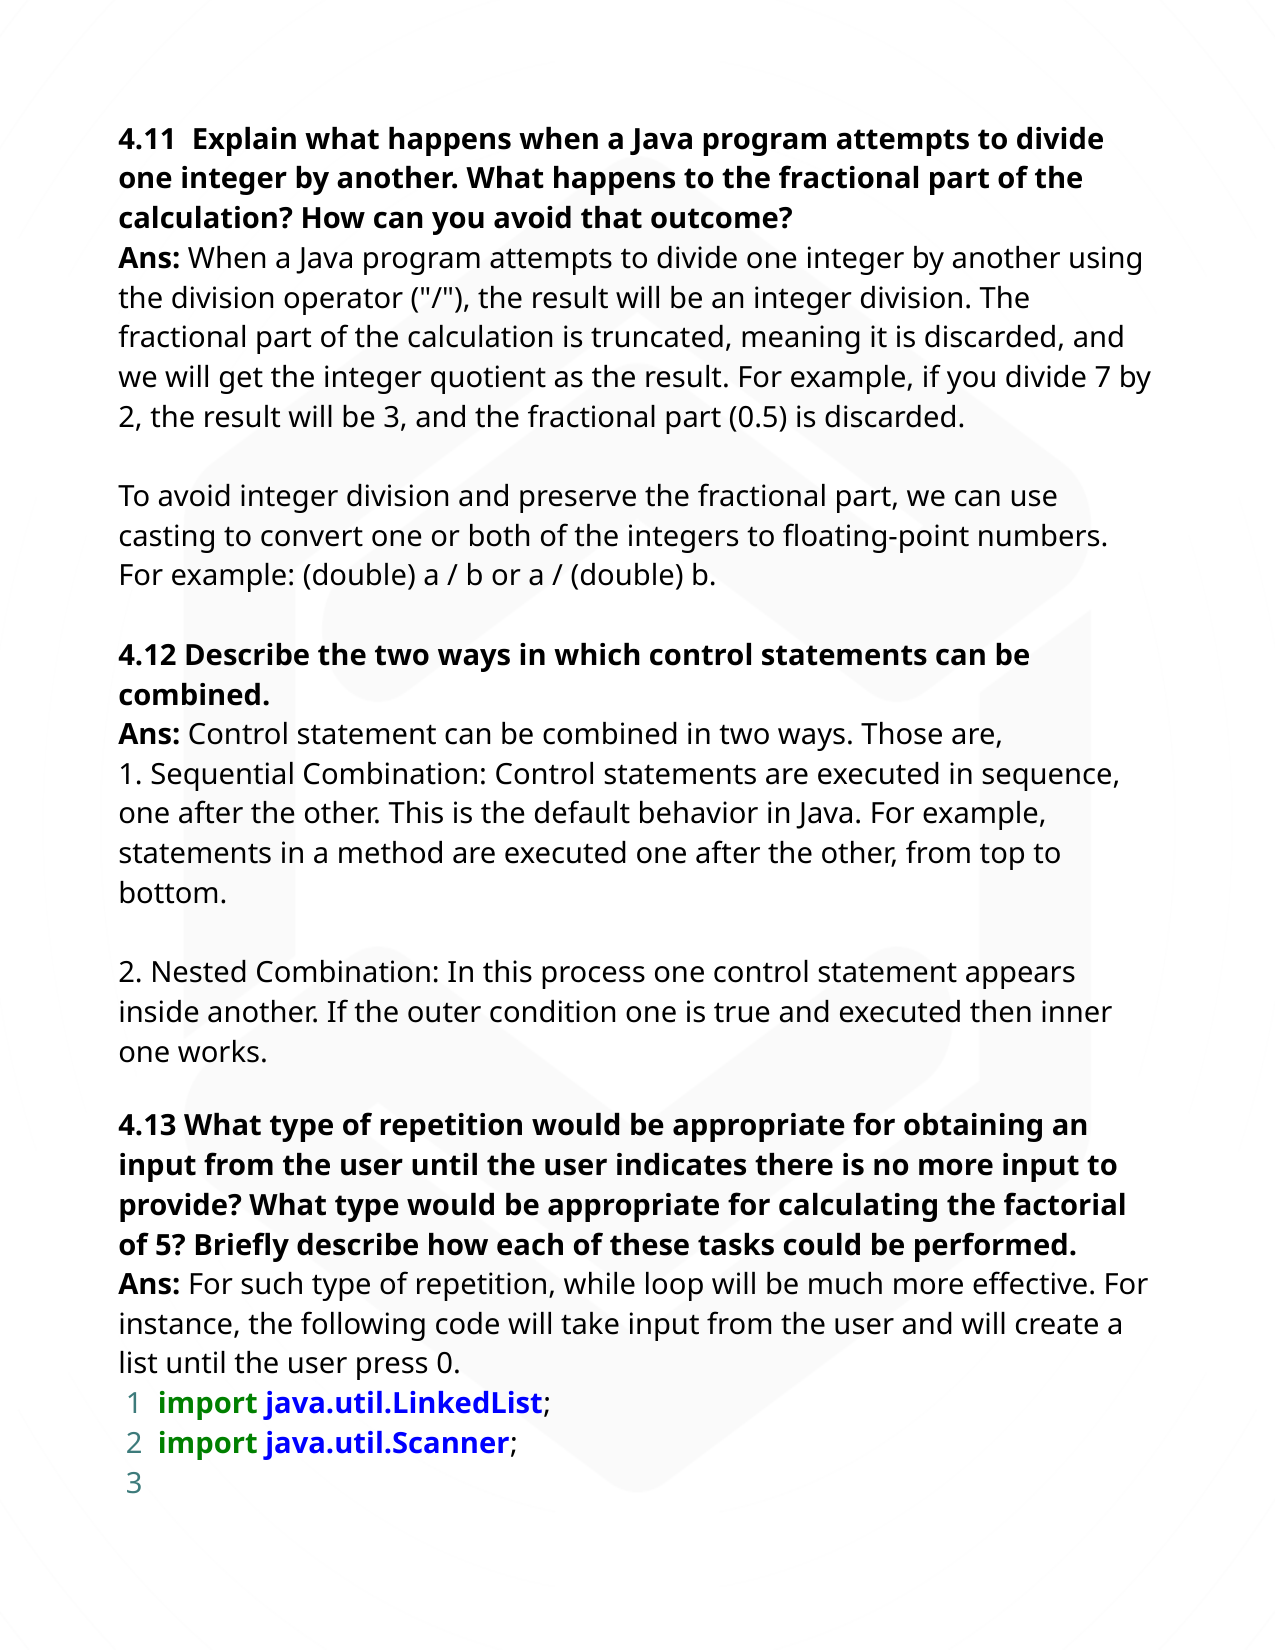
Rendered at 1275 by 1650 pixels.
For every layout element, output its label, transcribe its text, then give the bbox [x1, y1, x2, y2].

text 1 import java.util.LinkedList; [118, 1382, 1157, 1422]
text 3 [118, 1462, 1157, 1502]
text 4.12 Describe the two ways in which control statements can be combined. [118, 634, 1157, 713]
text 4.13 What type of repetition would be appropriate for obtaining an input from the user until the user indicates there is no more input to provide? What type would be appropriate for calculating the factorial of 5? Briefly describe how each of these tasks could be performed. [118, 1105, 1157, 1263]
text 4.11 Explain what happens when a Java program attempts to divide one integer by another. What happens to the fractional part of the calculation? How can you avoid that outcome? [118, 118, 1157, 237]
text 1. Sequential Combination: Control statements are executed in sequence, one after the other. This is the default behavior in Java. For example, statements in a method are executed one after the other, from top to bottom. [118, 753, 1157, 912]
text Ans: When a Java program attempts to divide one integer by another using the division operator ("/"), the result will be an integer division. The fractional part of the calculation is truncated, meaning it is discarded, and we will get the integer quotient as the result. For example, if you divide 7 by 2, the result will be 3, and the fractional part (0.5) is discarded. [118, 237, 1157, 436]
text To avoid integer division and preserve the fractional part, we can use casting to convert one or both of the integers to floating-point numbers. For example: (double) a / b or a / (double) b. [118, 475, 1157, 594]
text Ans: Control statement can be combined in two ways. Those are, [118, 713, 1157, 753]
text 2. Nested Combination: In this process one control statement appears inside another. If the outer condition one is true and executed then inner one works. [118, 952, 1157, 1071]
text Ans: For such type of repetition, while loop will be much more effective. For instance, the following code will take input from the user and will create a list until the user press 0. [118, 1263, 1157, 1382]
text 2 import java.util.Scanner; [118, 1422, 1157, 1462]
